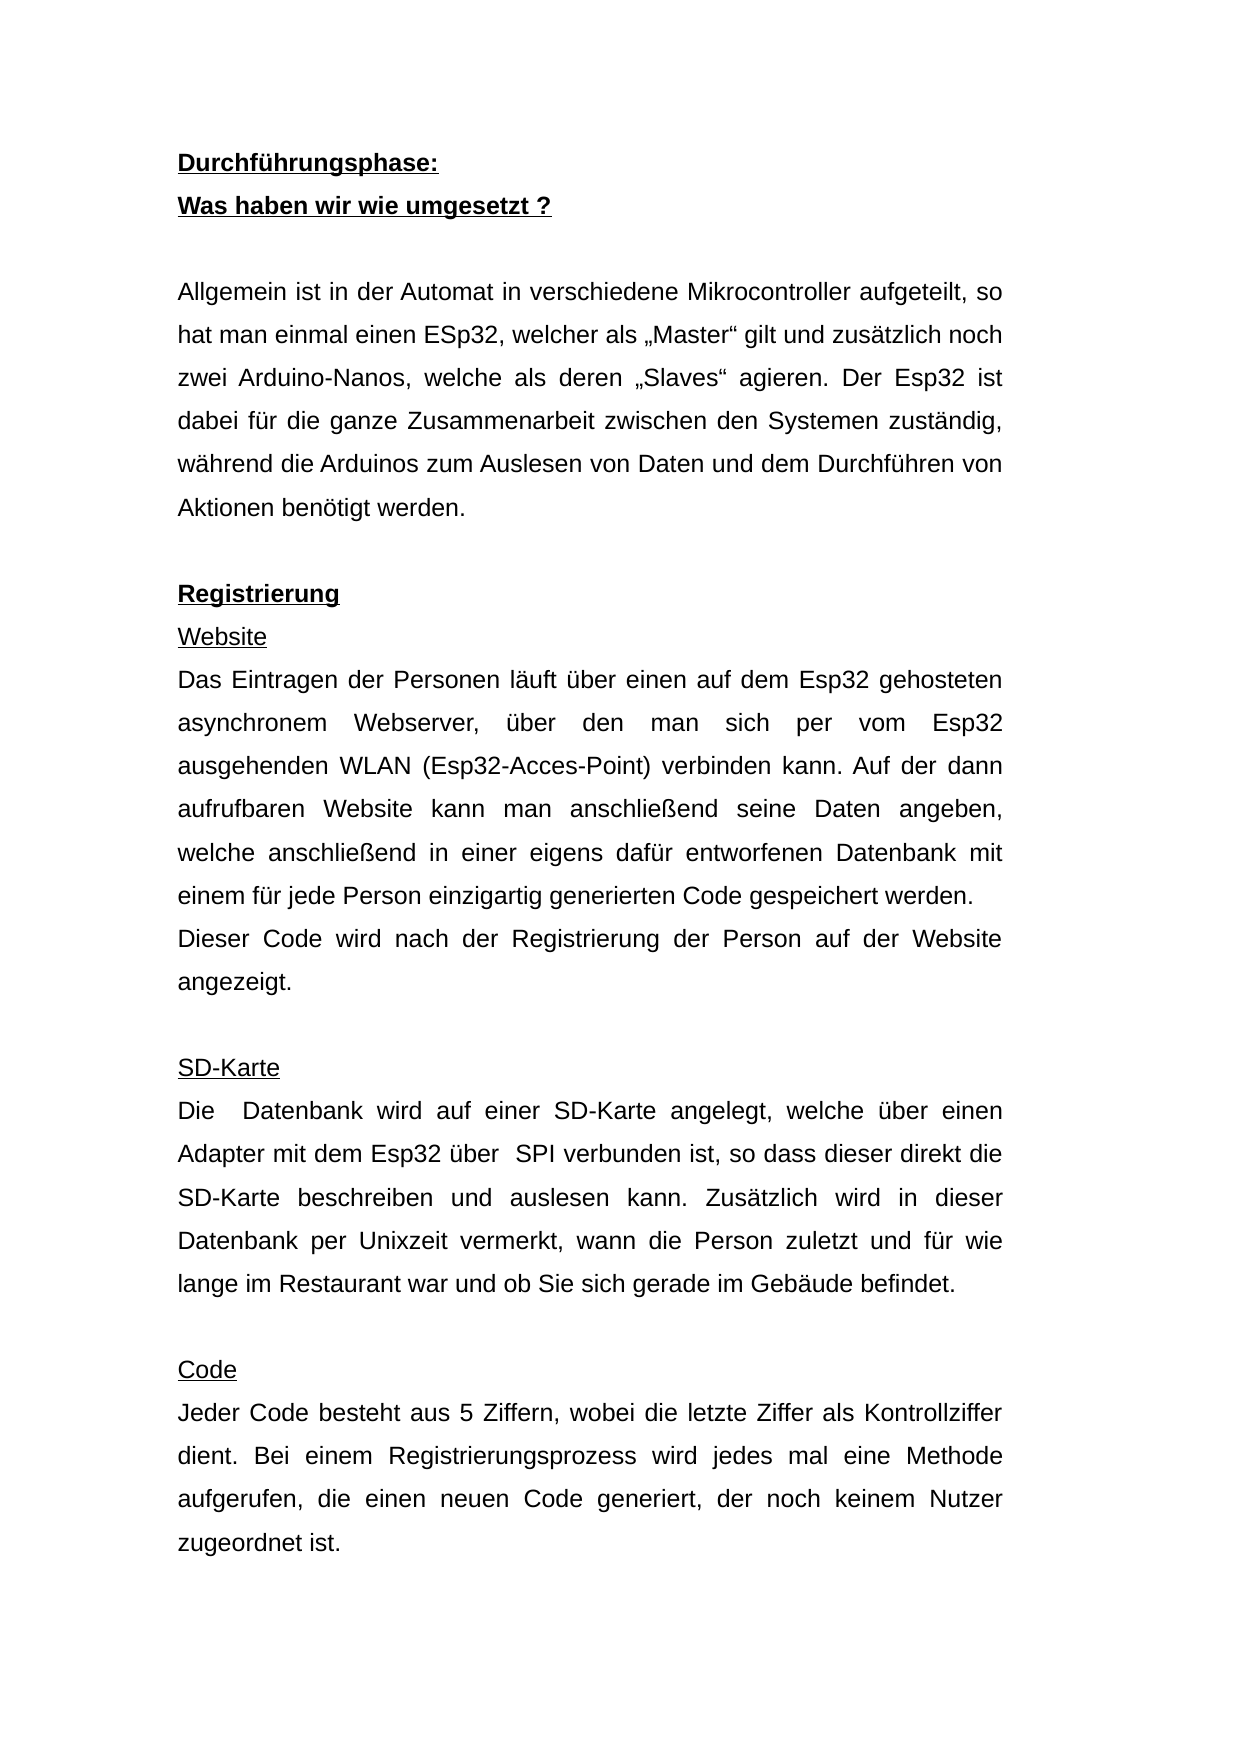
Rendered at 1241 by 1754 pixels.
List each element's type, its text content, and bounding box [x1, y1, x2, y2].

text Jeder Code besteht aus 5 Ziffern, wobei die letzte Ziffer als Kontrollziffer dient. Bei einem Registrierungsprozess wird jedes mal eine Methode aufgerufen, die einen neuen Code generiert, der noch keinem Nutzer zugeordnet ist. [177, 1398, 1004, 1556]
text Was haben wir wie umgesetzt ? [177, 191, 1004, 219]
text Code [177, 1355, 1004, 1384]
text Website [177, 622, 1004, 651]
text Durchführungsphase: [177, 148, 1004, 176]
text Die Datenbank wird auf einer SD-Karte angelegt, welche über einen Adapter mit dem Esp32 über SPI verbunden ist, so dass dieser direkt die SD-Karte beschreiben und auslesen kann. Zusätzlich wird in dieser Datenbank per Unixzeit vermerkt, wann die Person zuletzt und für wie lange im Restaurant war und ob Sie sich gerade im Gebäude befindet. [177, 1096, 1004, 1298]
text Allgemein ist in der Automat in verschiedene Mikrocontroller aufgeteilt, so hat man einmal einen ESp32, welcher als „Master“ gilt und zusätzlich noch zwei Arduino-Nanos, welche als deren „Slaves“ agieren. Der Esp32 ist dabei für die ganze Zusammenarbeit zwischen den Systemen zuständig, während die Arduinos zum Auslesen von Daten und dem Durchführen von Aktionen benötigt werden. [177, 277, 1004, 521]
text Das Eintragen der Personen läuft über einen auf dem Esp32 gehosteten asynchronem Webserver, über den man sich per vom Esp32 ausgehenden WLAN (Esp32-Acces-Point) verbinden kann. Auf der dann aufrufbaren Website kann man anschließend seine Daten angeben, welche anschließend in einer eigens dafür entworfenen Datenbank mit einem für jede Person einzigartig generierten Code gespeichert werden. [177, 665, 1004, 909]
text Dieser Code wird nach der Registrierung der Person auf der Website angezeigt. [177, 924, 1004, 996]
text SD-Karte [177, 1053, 1004, 1082]
text Registrierung [177, 579, 1004, 608]
